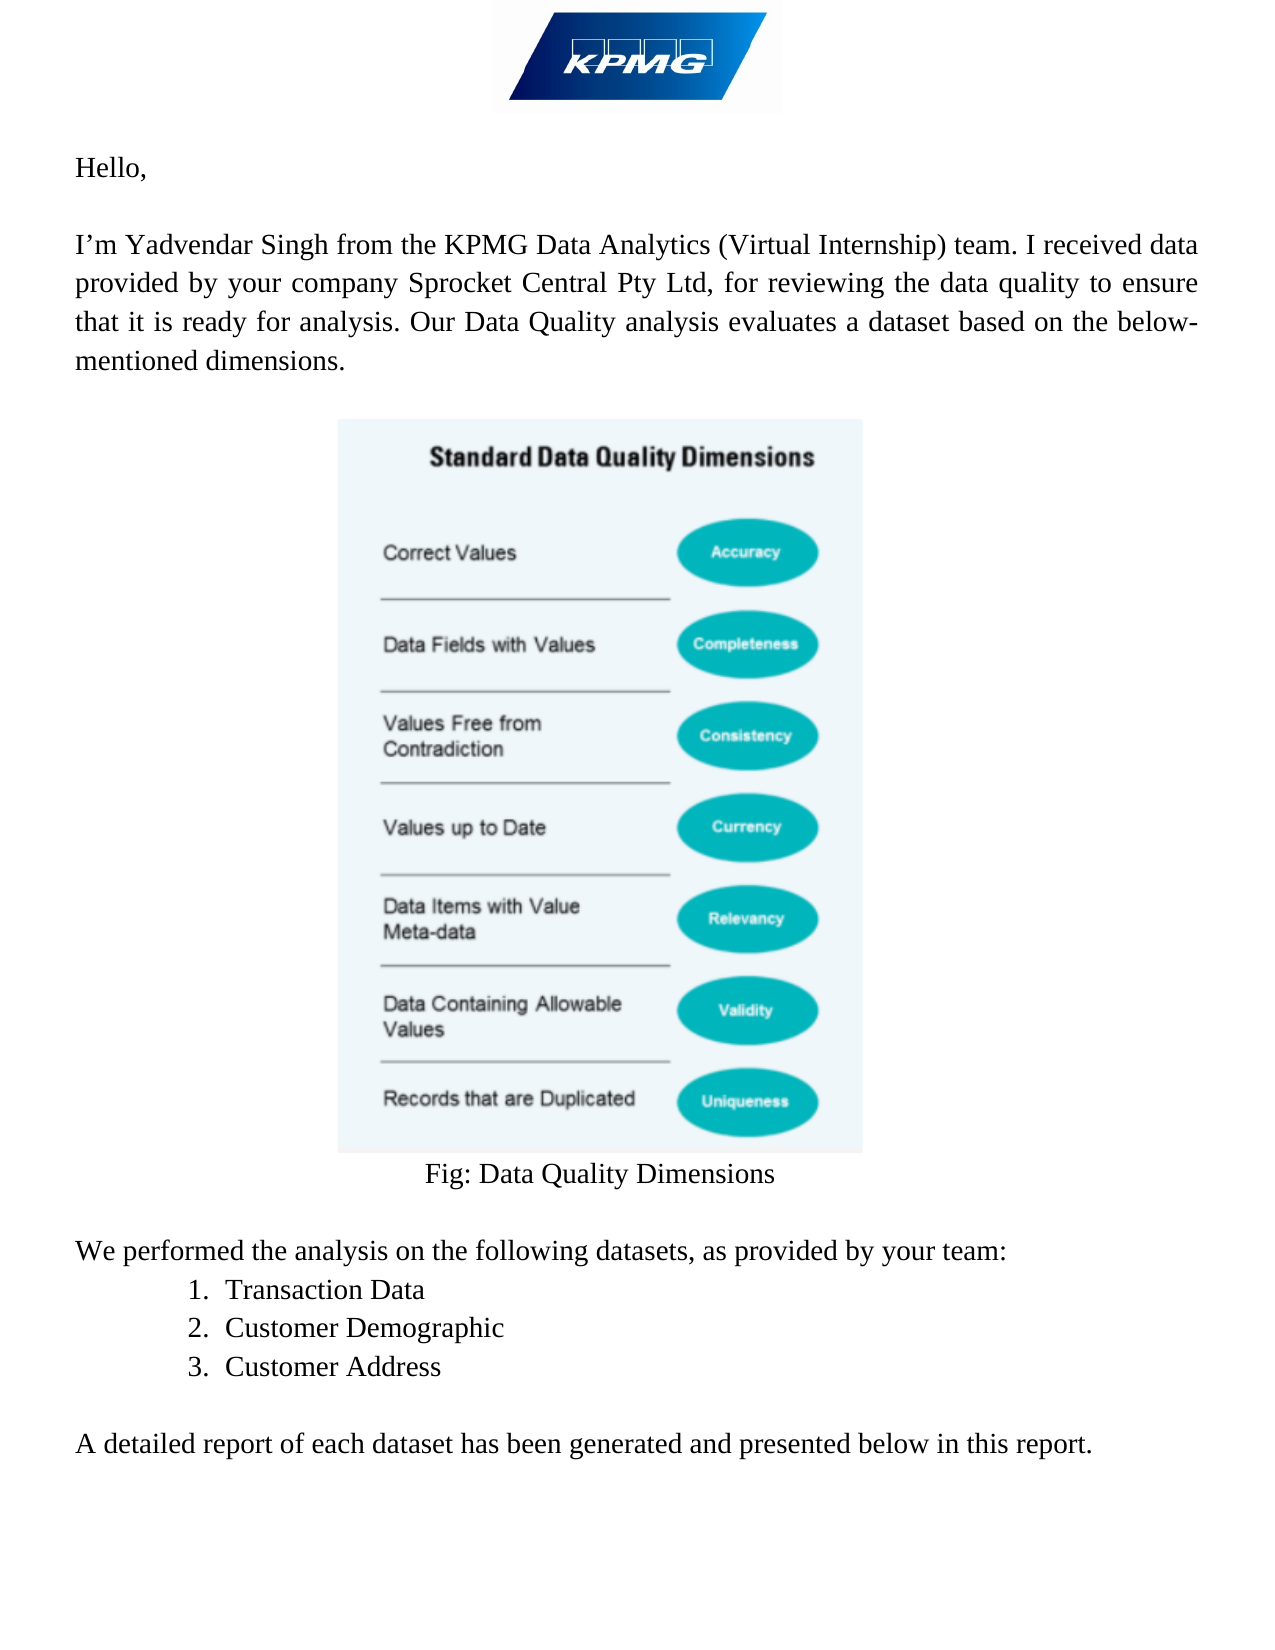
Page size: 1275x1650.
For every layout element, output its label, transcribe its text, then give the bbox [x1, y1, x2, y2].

list Customer Demographic [187, 1311, 1125, 1344]
list Customer Address [187, 1349, 1125, 1383]
text A detailed report of each dataset has been generated and presented below in this report. [75, 1426, 1125, 1460]
list Transaction Data [187, 1272, 1125, 1306]
text I’m Yadvendar Singh from the KPMG Data Analytics (Virtual Internship) team. I received data provided by your company Sprocket Central Pty Ltd, for reviewing the data quality to ensure that it is ready for analysis. Our Data Quality analysis evaluates a dataset based on the below-mentioned dimensions. [75, 227, 1200, 376]
text Hello, [75, 150, 1200, 183]
text Fig: Data Quality Dimensions [75, 1156, 1125, 1190]
text We performed the analysis on the following datasets, as provided by your team: [75, 1233, 1125, 1267]
